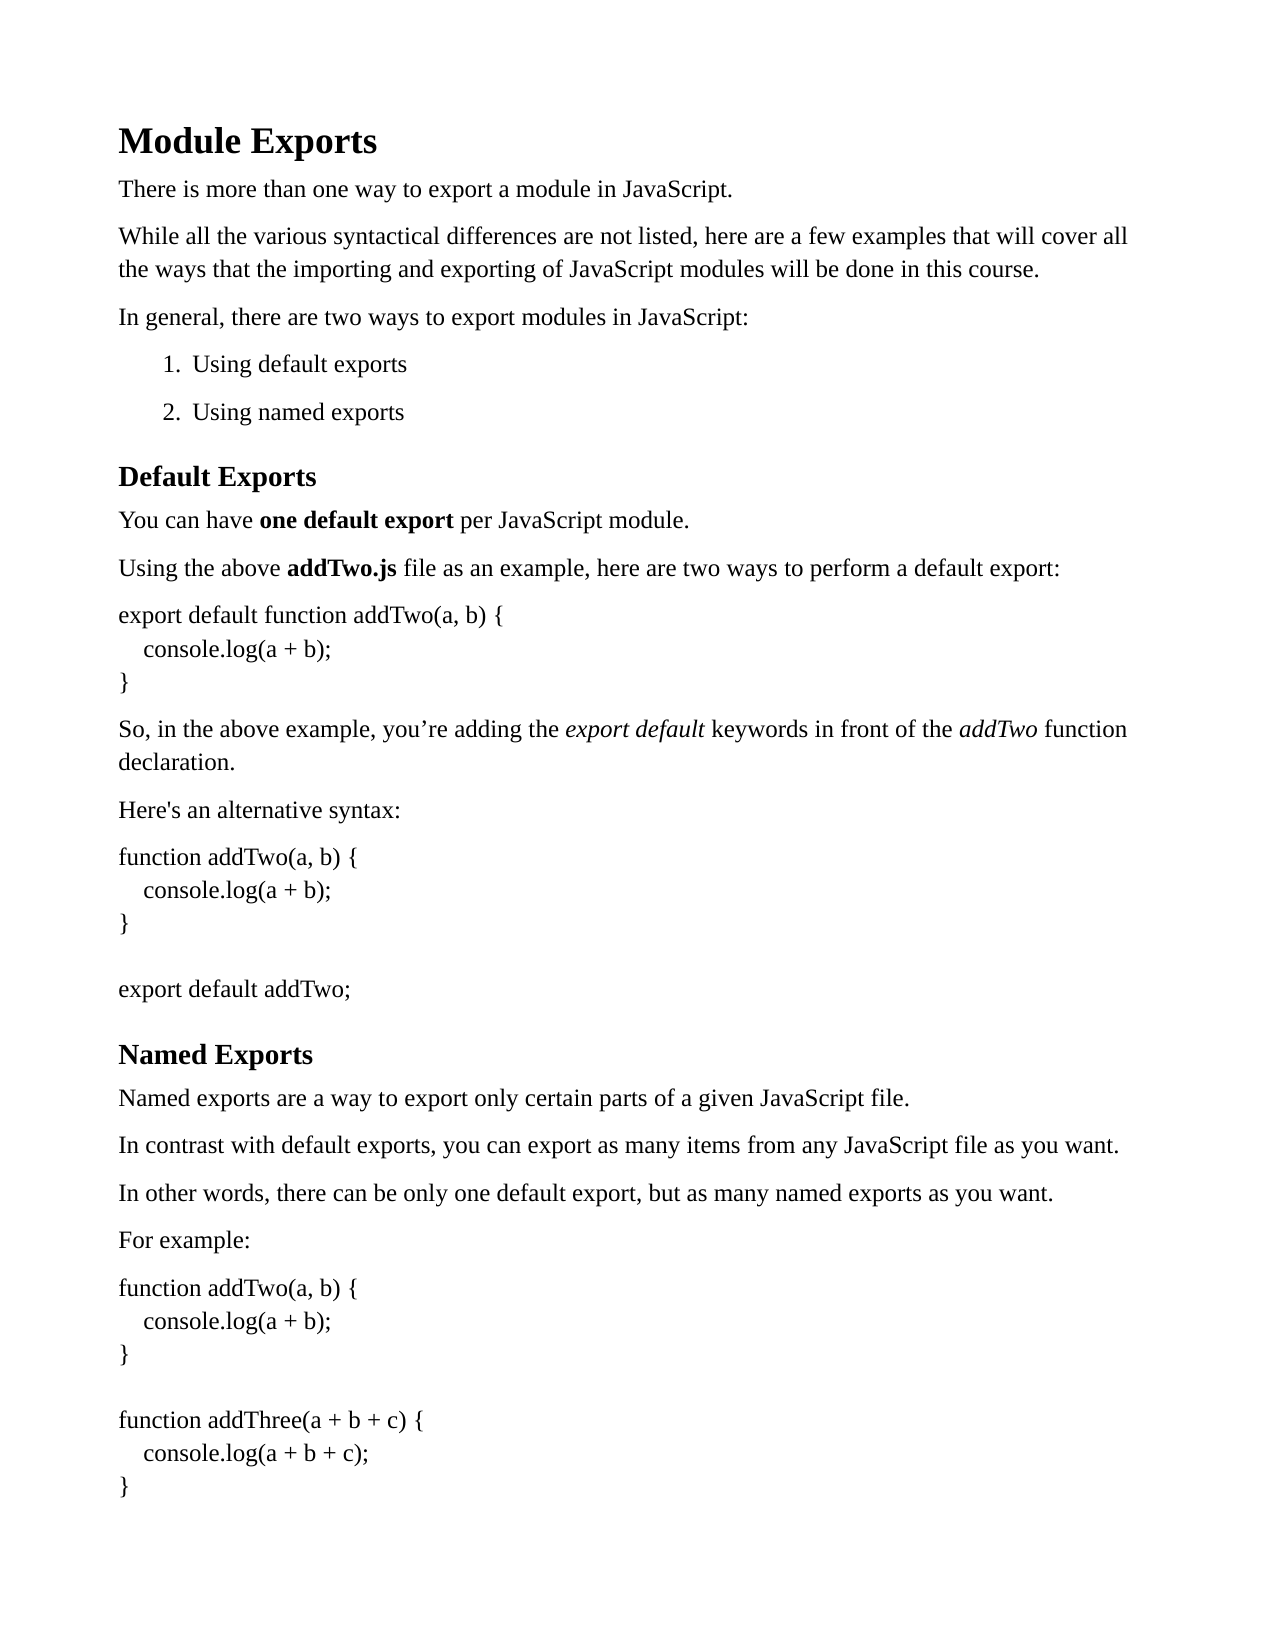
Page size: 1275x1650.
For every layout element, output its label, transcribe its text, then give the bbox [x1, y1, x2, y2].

text Here's an alternative syntax: [118, 795, 1157, 824]
text } [118, 1471, 1157, 1500]
text console.log(a + b + c); [118, 1438, 1157, 1467]
text } [118, 667, 1157, 695]
text Using the above addTwo.js file as an example, here are two ways to perform a default export: [118, 553, 1157, 582]
text function addThree(a + b + c) { [118, 1405, 1157, 1434]
subtitle Named Exports [118, 1037, 1157, 1070]
text You can have one default export per JavaScript module. [118, 505, 1157, 534]
subtitle Module Exports [118, 118, 1157, 161]
text For example: [118, 1226, 1157, 1254]
text In general, there are two ways to export modules in JavaScript: [118, 302, 1157, 331]
text } [118, 908, 1157, 937]
text While all the various syntactical differences are not listed, here are a few examples that will cover all the ways that the importing and exporting of JavaScript modules will be done in this course. [118, 221, 1157, 283]
list Using default exports [162, 349, 1157, 378]
text console.log(a + b); [118, 1306, 1157, 1335]
text } [118, 1339, 1157, 1368]
text In contrast with default exports, you can export as many items from any JavaScript file as you want. [118, 1130, 1157, 1159]
text Named exports are a way to export only certain parts of a given JavaScript file. [118, 1083, 1157, 1112]
text export default function addTwo(a, b) { [118, 601, 1157, 629]
text console.log(a + b); [118, 634, 1157, 662]
text In other words, there can be only one default export, but as many named exports as you want. [118, 1178, 1157, 1207]
subtitle Default Exports [118, 459, 1157, 493]
text function addTwo(a, b) { [118, 842, 1157, 871]
text So, in the above example, you’re adding the export default keywords in front of the addTwo function declaration. [118, 714, 1157, 776]
list Using named exports [162, 397, 1157, 426]
text function addTwo(a, b) { [118, 1273, 1157, 1302]
text export default addTwo; [118, 974, 1157, 1003]
text console.log(a + b); [118, 876, 1157, 904]
text There is more than one way to export a module in JavaScript. [118, 174, 1157, 202]
